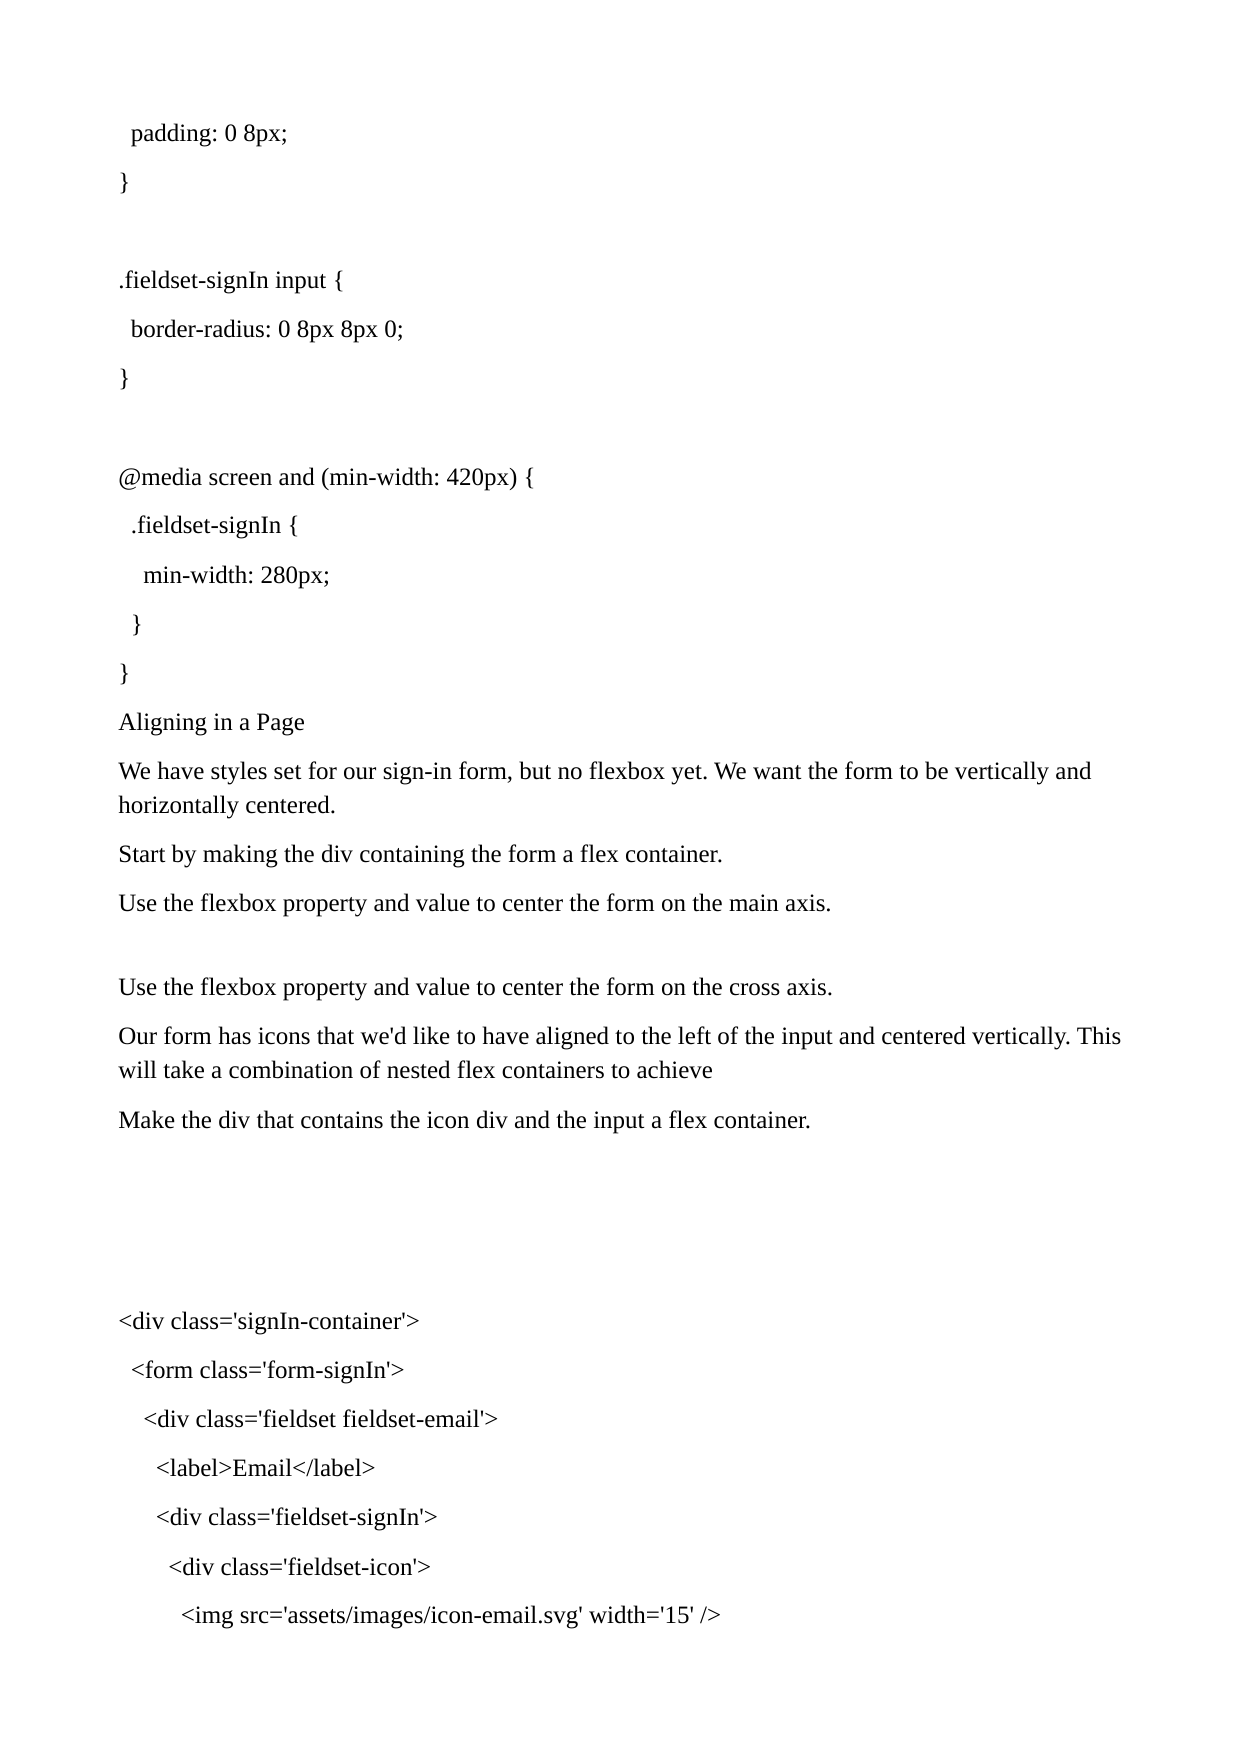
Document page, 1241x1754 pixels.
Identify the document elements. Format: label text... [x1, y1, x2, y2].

text <img src='assets/images/icon-email.svg' width='15' /> [118, 1601, 1122, 1629]
text <label>Email</label> [118, 1453, 1122, 1482]
text padding: 0 8px; [118, 118, 1122, 147]
text <div class='fieldset fieldset-email'> [118, 1404, 1122, 1433]
text border-radius: 0 8px 8px 0; [118, 314, 1122, 343]
text We have styles set for our sign-in form, but no flexbox yet. We want the form to be vertically and horizontally centered. [118, 756, 1122, 819]
text Make the div that contains the icon div and the input a flex container. [118, 1105, 1122, 1133]
text <div class='fieldset-icon'> [118, 1552, 1122, 1580]
text .fieldset-signIn input { [118, 265, 1122, 294]
text @media screen and (min-width: 420px) { [118, 462, 1122, 490]
text } [118, 658, 1122, 687]
text Use the flexbox property and value to center the form on the main axis. [118, 888, 1122, 917]
text <div class='signIn-container'> [118, 1272, 1122, 1335]
text } [118, 609, 1122, 637]
text } [118, 363, 1122, 392]
text Start by making the div containing the form a flex container. [118, 839, 1122, 868]
text Aligning in a Page [118, 707, 1122, 736]
text <form class='form-signIn'> [118, 1355, 1122, 1384]
text .fieldset-signIn { [118, 511, 1122, 539]
text <div class='fieldset-signIn'> [118, 1502, 1122, 1531]
text Use the flexbox property and value to center the form on the cross axis. [118, 938, 1122, 1001]
text } [118, 167, 1122, 196]
text Our form has icons that we'd like to have aligned to the left of the input and centered vertically. This will take a combination of nested flex containers to achieve [118, 1021, 1122, 1084]
text min-width: 280px; [118, 560, 1122, 588]
